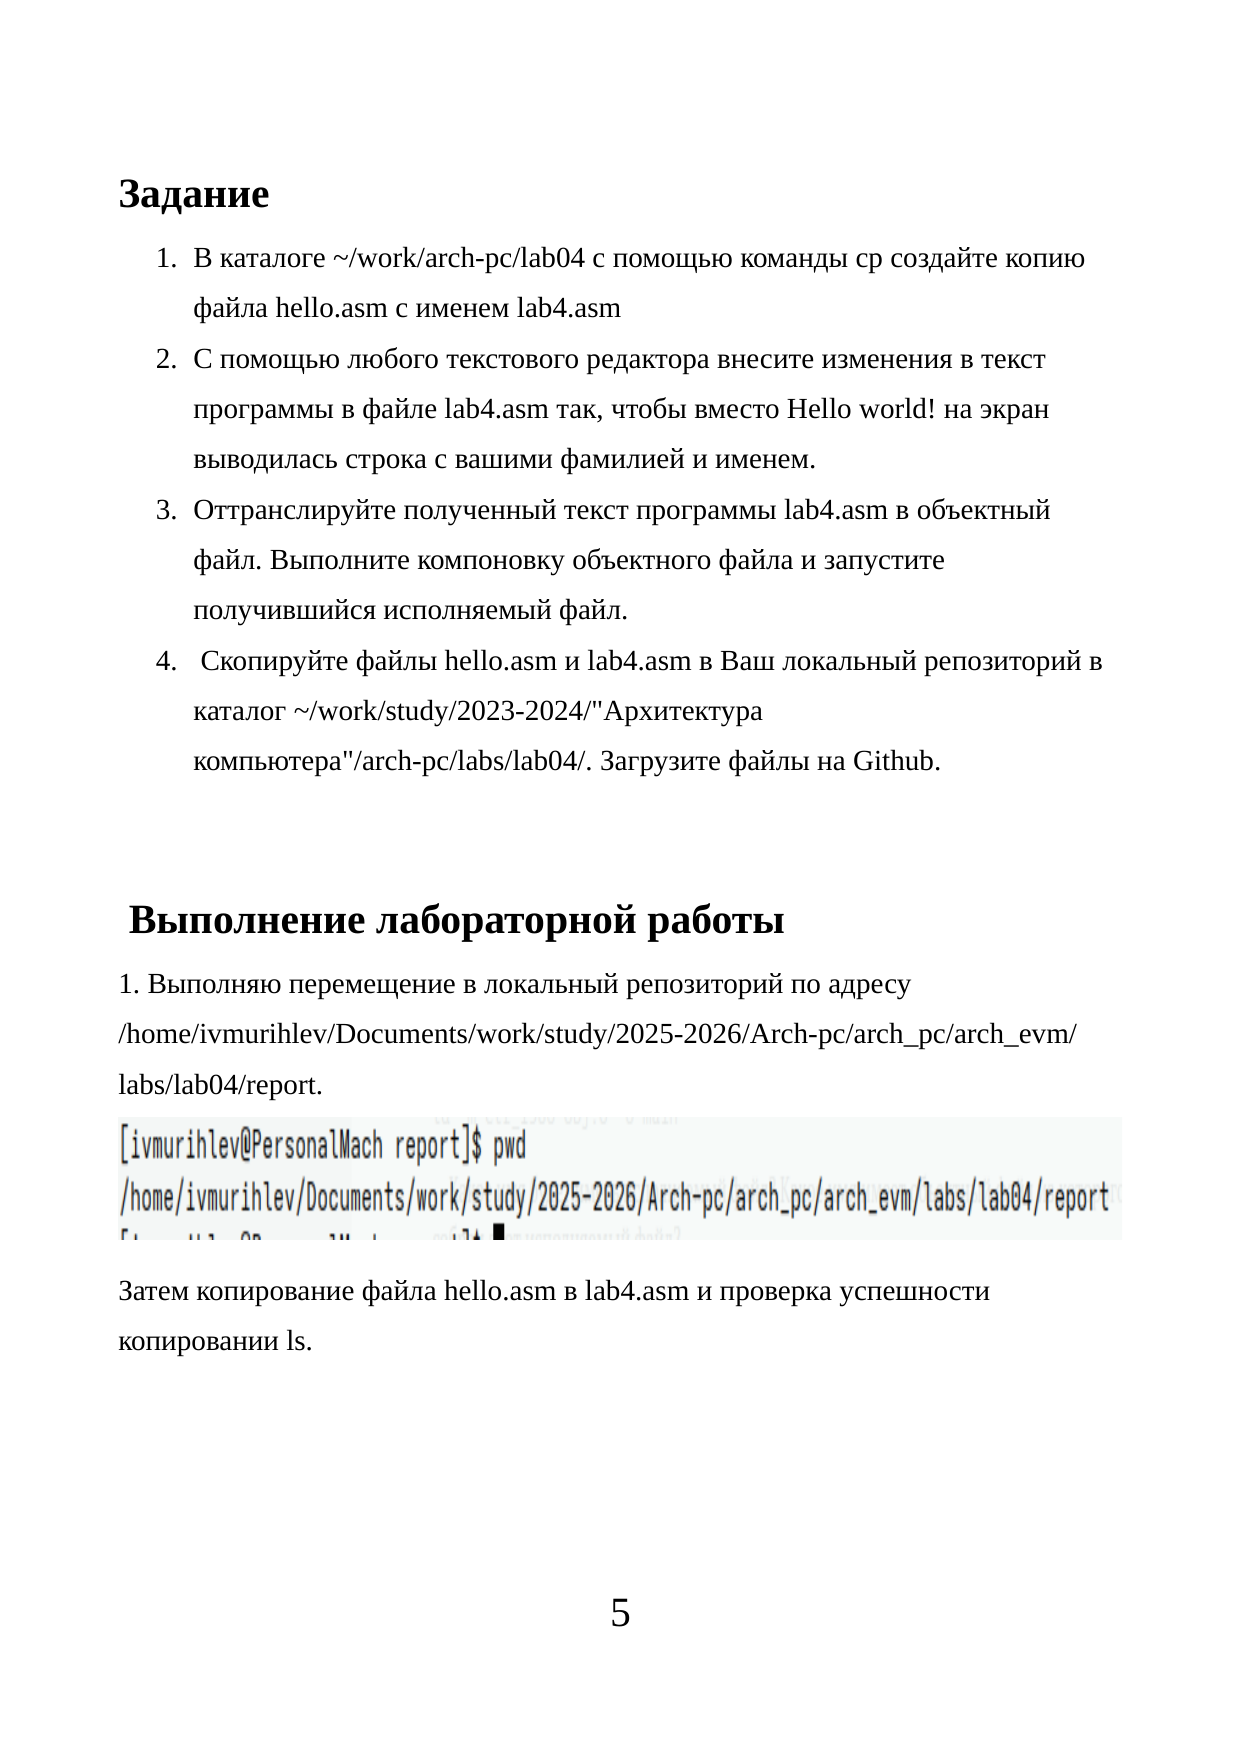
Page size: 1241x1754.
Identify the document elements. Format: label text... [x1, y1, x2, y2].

list В каталоге ~/work/arch-pc/lab04 с помощью команды cp создайте копию файла hello.asm с именем lab4.asm [156, 240, 1122, 324]
text 1. Выполняю перемещение в локальный репозиторий по адресу /home/ivmurihlev/Documents/work/study/2025-2026/Arch-pc/arch_pc/arch_evm/labs/lab04/report. [118, 966, 1122, 1100]
list С помощью любого текстового редактора внесите изменения в текст программы в файле lab4.asm так, чтобы вместо Hello world! на экран выводилась строка с вашими фамилией и именем. [156, 341, 1122, 475]
text Выполнение лабораторной работы [118, 894, 1122, 942]
picture [118, 1117, 1123, 1240]
list Оттранслируйте полученный текст программы lab4.asm в объектный файл. Выполните компоновку объектного файла и запустите получившийся исполняемый файл. [156, 492, 1122, 626]
text Задание [118, 168, 1122, 216]
list Скопируйте файлы hello.asm и lab4.asm в Ваш локальный репозиторий в каталог ~/work/study/2023-2024/"Архитектура компьютера"/arch-pc/labs/lab04/. Загрузите файлы на Github. [156, 643, 1122, 777]
text Затем копирование файла hello.asm в lab4.asm и проверка успешности копировании ls. [118, 1240, 1122, 1357]
